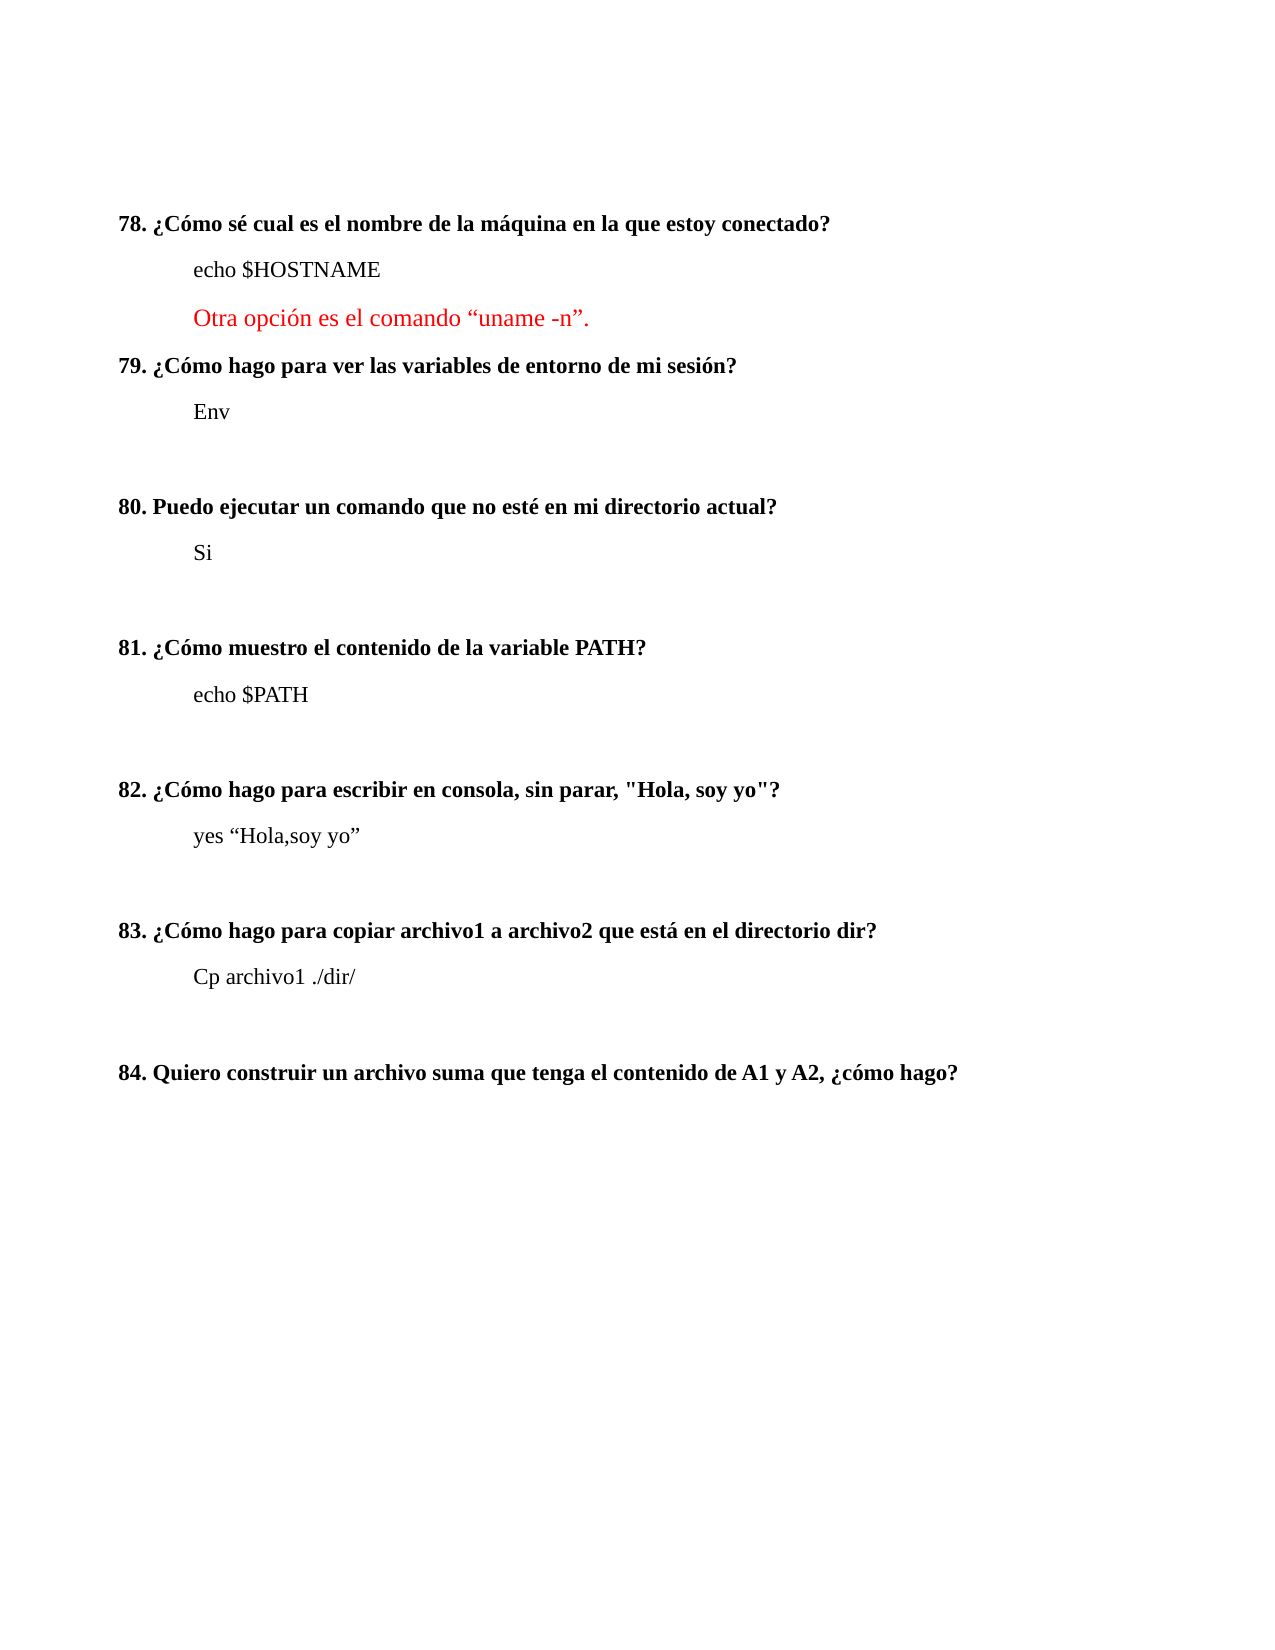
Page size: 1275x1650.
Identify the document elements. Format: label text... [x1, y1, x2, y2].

text 79. ¿Cómo hago para ver las variables de entorno de mi sesión? [118, 352, 1157, 378]
text 80. Puedo ejecutar un comando que no esté en mi directorio actual? [118, 493, 1157, 519]
text yes “Hola,soy yo” [118, 822, 1157, 848]
text 82. ¿Cómo hago para escribir en consola, sin parar, "Hola, soy yo"? [118, 776, 1157, 802]
text Cp archivo1 ./dir/ [118, 963, 1157, 990]
text 84. Quiero construir un archivo suma que tenga el contenido de A1 y A2, ¿cómo hago? [118, 1058, 1157, 1085]
text 81. ¿Cómo muestro el contenido de la variable PATH? [118, 634, 1157, 661]
text Si [118, 539, 1157, 566]
text echo $PATH [118, 681, 1157, 707]
text Otra opción es el comando “uname -n”. [118, 303, 1157, 331]
text Env [118, 398, 1157, 424]
text 78. ¿Cómo sé cual es el nombre de la máquina en la que estoy conectado? [118, 210, 1157, 237]
text 83. ¿Cómo hago para copiar archivo1 a archivo2 que está en el directorio dir? [118, 917, 1157, 943]
text echo $HOSTNAME [118, 257, 1157, 283]
